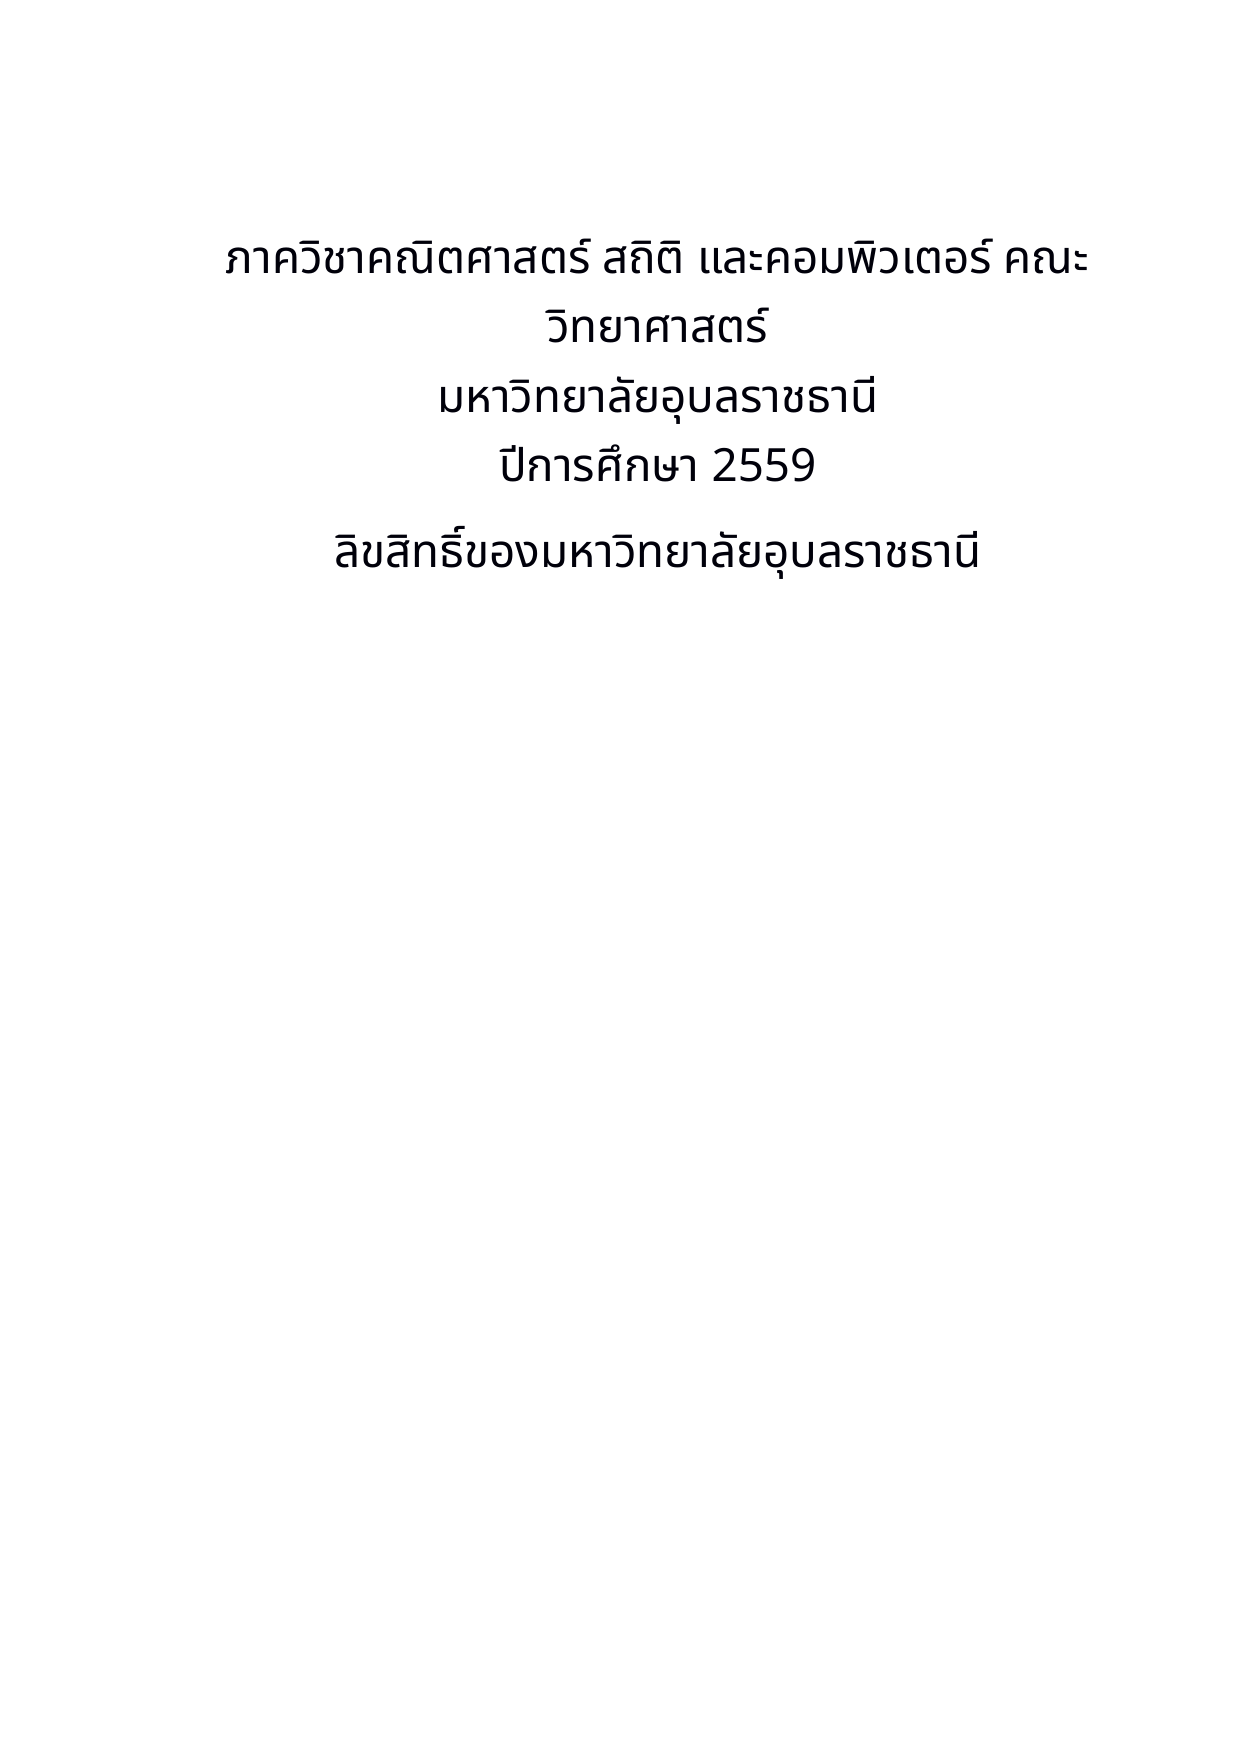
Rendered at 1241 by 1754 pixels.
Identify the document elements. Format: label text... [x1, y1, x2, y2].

text มหาวิทยาลัยอุบลราชธานี [225, 363, 1090, 433]
text ปีการศึกษา 2559 [225, 433, 1090, 502]
text ลิขสิทธิ์ของมหาวิทยาลัยอุบลราชธานี [225, 519, 1090, 588]
text ภาควิชาคณิตศาสตร์ สถิติ และคอมพิวเตอร์ คณะวิทยาศาสตร์ [225, 225, 1090, 363]
